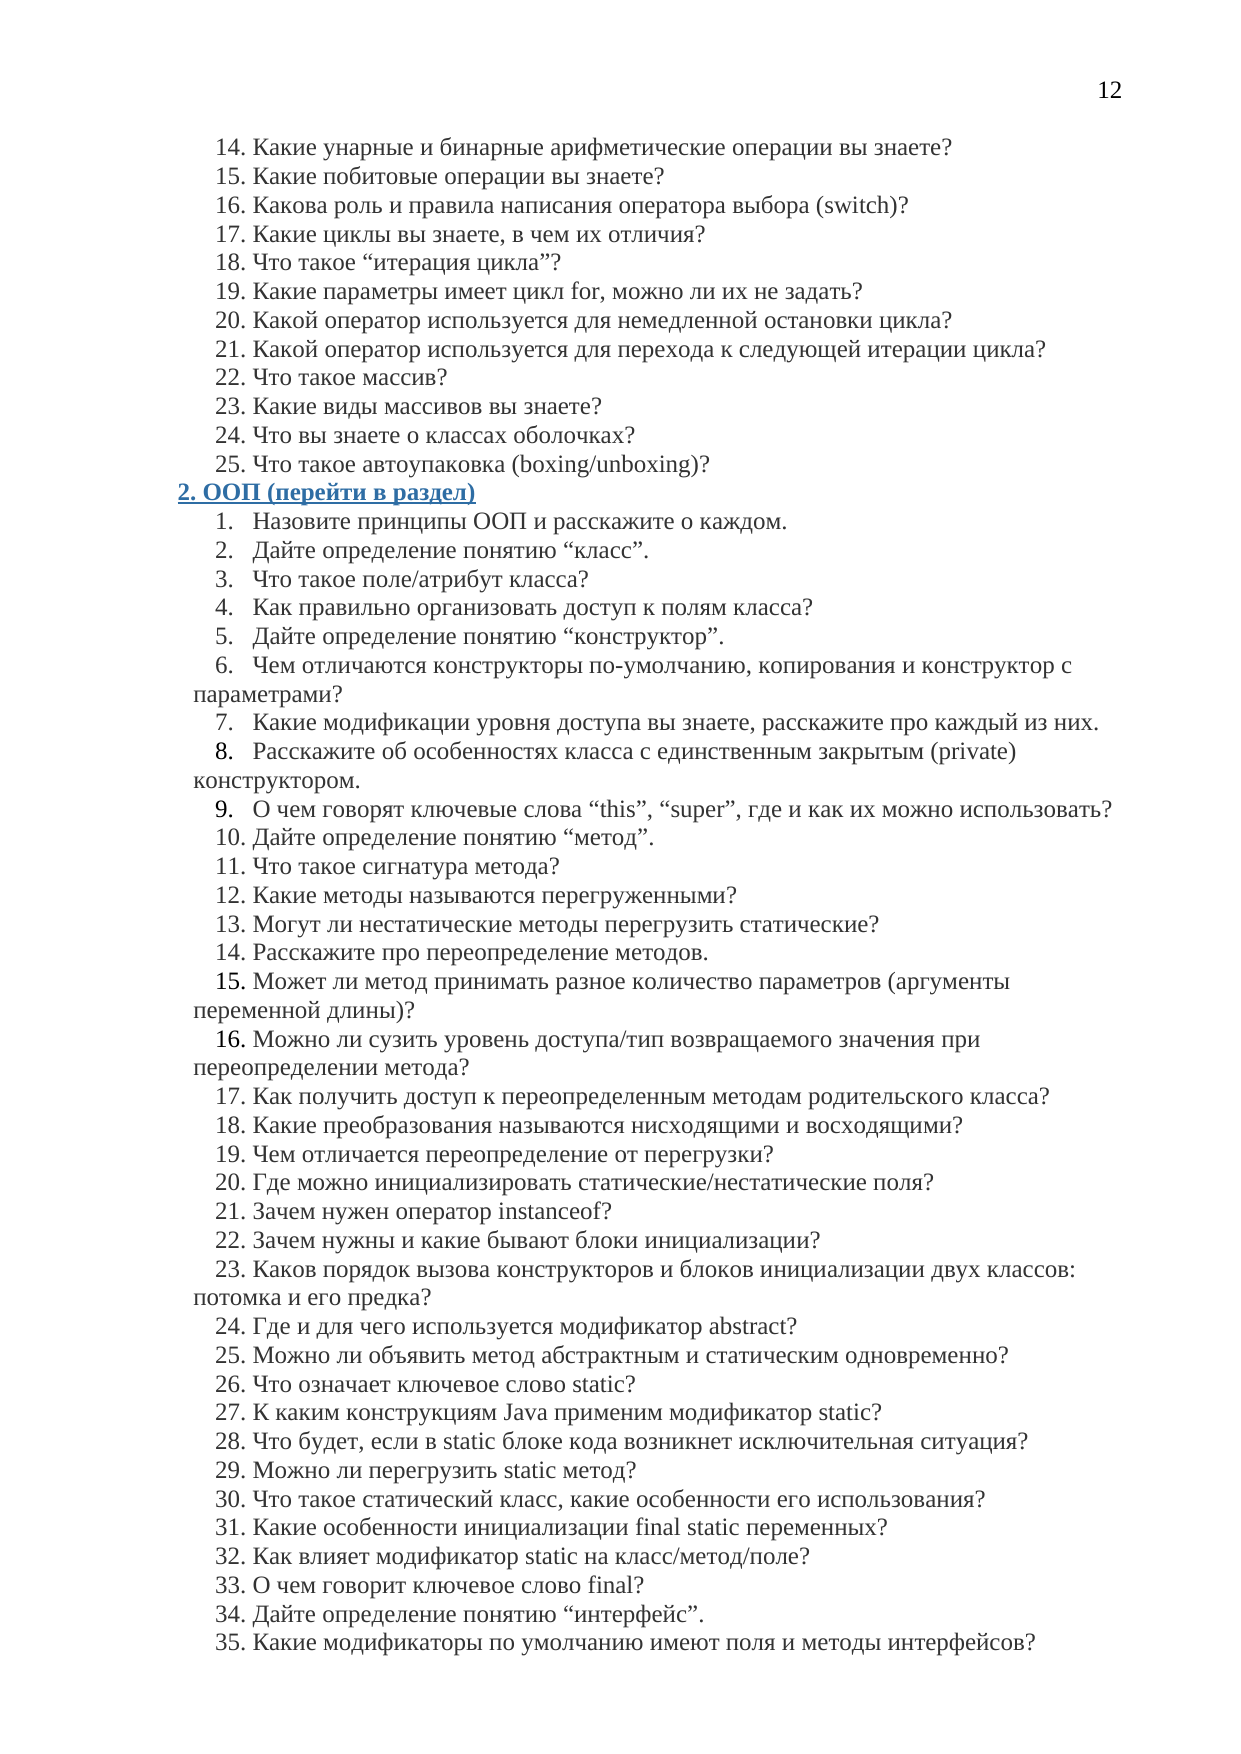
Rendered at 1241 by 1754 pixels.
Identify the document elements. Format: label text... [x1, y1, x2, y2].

list Какие методы называются перегруженными? [156, 880, 1122, 909]
list Дайте определение понятию “конструктор”. [156, 621, 1122, 650]
list Что такое статический класс, какие особенности его использования? [156, 1484, 1122, 1512]
list Какой оператор используется для перехода к следующей итерации цикла? [156, 334, 1122, 362]
list К каким конструкциям Java применим модификатор static? [156, 1397, 1122, 1426]
list Расскажите об особенностях класса с единственным закрытым (private) конструктором. [156, 736, 1122, 794]
list Где и для чего используется модификатор abstract? [156, 1311, 1122, 1340]
list Что такое сигнатура метода? [156, 851, 1122, 880]
list Можно ли сузить уровень доступа/тип возвращаемого значения при переопределении метода? [156, 1024, 1122, 1081]
list Как правильно организовать доступ к полям класса? [156, 592, 1122, 621]
list Какие циклы вы знаете, в чем их отличия? [156, 219, 1122, 247]
list Что такое поле/атрибут класса? [156, 564, 1122, 592]
list Дайте определение понятию “метод”. [156, 822, 1122, 851]
list Какие модификаторы по умолчанию имеют поля и методы интерфейсов? [156, 1627, 1122, 1656]
list Назовите принципы ООП и расскажите о каждом. [156, 506, 1122, 535]
list Что такое “итерация цикла”? [156, 247, 1122, 276]
list Что такое массив? [156, 362, 1122, 391]
text 2. ООП (перейти в раздел) [118, 477, 1122, 506]
list Какой оператор используется для немедленной остановки цикла? [156, 305, 1122, 334]
list Можно ли перегрузить static метод? [156, 1455, 1122, 1484]
list О чем говорят ключевые слова “this”, “super”, где и как их можно использовать? [156, 794, 1122, 822]
list Зачем нужен оператор instanceof? [156, 1196, 1122, 1225]
list О чем говорит ключевое слово final? [156, 1570, 1122, 1599]
list Могут ли нестатические методы перегрузить статические? [156, 909, 1122, 937]
list Какова роль и правила написания оператора выбора (switch)? [156, 190, 1122, 219]
list Может ли метод принимать разное количество параметров (аргументы переменной длины)? [156, 966, 1122, 1024]
list Где можно инициализировать статические/нестатические поля? [156, 1167, 1122, 1196]
list Какие виды массивов вы знаете? [156, 391, 1122, 420]
list Какие унарные и бинарные арифметические операции вы знаете? [156, 132, 1122, 161]
list Какие особенности инициализации final static переменных? [156, 1512, 1122, 1541]
list Зачем нужны и какие бывают блоки инициализации? [156, 1225, 1122, 1254]
list Дайте определение понятию “класс”. [156, 535, 1122, 564]
list Можно ли объявить метод абстрактным и статическим одновременно? [156, 1340, 1122, 1369]
list Чем отличается переопределение от перегрузки? [156, 1139, 1122, 1167]
list Дайте определение понятию “интерфейс”. [156, 1599, 1122, 1627]
list Расскажите про переопределение методов. [156, 937, 1122, 966]
list Что такое автоупаковка (boxing/unboxing)? [156, 449, 1122, 477]
list Какие преобразования называются нисходящими и восходящими? [156, 1110, 1122, 1139]
list Как получить доступ к переопределенным методам родительского класса? [156, 1081, 1122, 1110]
list Как влияет модификатор static на класс/метод/поле? [156, 1541, 1122, 1570]
list Каков порядок вызова конструкторов и блоков инициализации двух классов: потомка и его предка? [156, 1254, 1122, 1311]
list Какие параметры имеет цикл for, можно ли их не задать? [156, 276, 1122, 305]
list Что вы знаете о классах оболочках? [156, 420, 1122, 449]
list Что означает ключевое слово static? [156, 1369, 1122, 1397]
list Чем отличаются конструкторы по-умолчанию, копирования и конструктор с параметрами? [156, 650, 1122, 707]
list Что будет, если в static блоке кода возникнет исключительная ситуация? [156, 1426, 1122, 1455]
list Какие побитовые операции вы знаете? [156, 161, 1122, 190]
list Какие модификации уровня доступа вы знаете, расскажите про каждый из них. [156, 707, 1122, 736]
